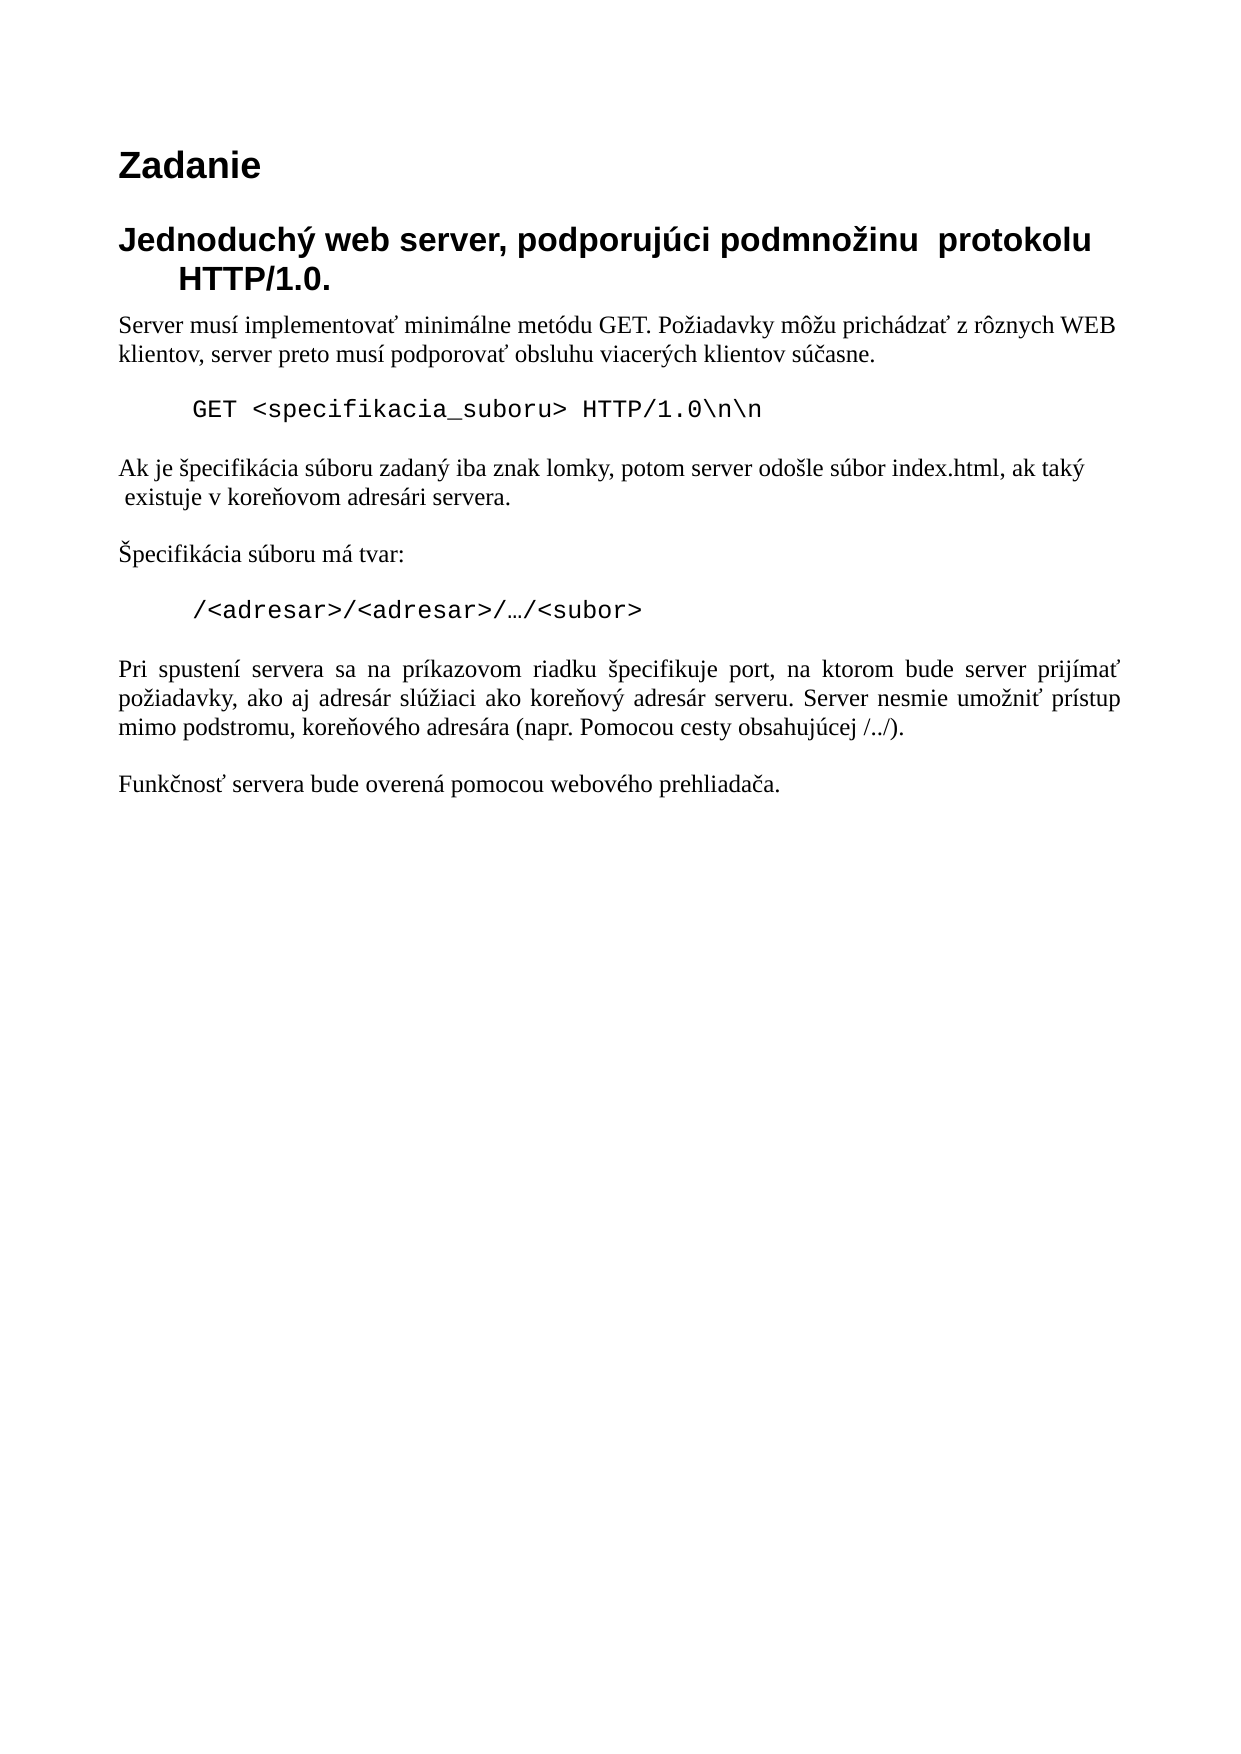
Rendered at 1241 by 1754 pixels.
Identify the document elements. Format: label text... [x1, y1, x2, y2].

text Server musí implementovať minimálne metódu GET. Požiadavky môžu prichádzať z rôznych WEB klientov, server preto musí podporovať obsluhu viacerých klientov súčasne. [118, 310, 1122, 367]
text GET <specifikacia_suboru> HTTP/1.0\n\n [118, 397, 1122, 425]
text Ak je špecifikácia súboru zadaný iba znak lomky, potom server odošle súbor index.html, ak taký [118, 453, 1122, 482]
subtitle Jednoduchý web server, podporujúci podmnožinu protokolu HTTP/1.0. [118, 220, 1122, 297]
text /<adresar>/<adresar>/…/<subor> [118, 597, 1122, 626]
text Špecifikácia súboru má tvar: [118, 539, 1122, 568]
text existuje v koreňovom adresári servera. [118, 482, 1122, 511]
text Pri spustení servera sa na príkazovom riadku špecifikuje port, na ktorom bude server prijímať požiadavky, ako aj adresár slúžiaci ako koreňový adresár serveru. Server nesmie umožniť prístup mimo podstromu, koreňového adresára (napr. Pomocou cesty obsahujúcej /../). [118, 654, 1122, 740]
subtitle Zadanie [118, 143, 1122, 187]
text Funkčnosť servera bude overená pomocou webového prehliadača. [118, 769, 1122, 798]
